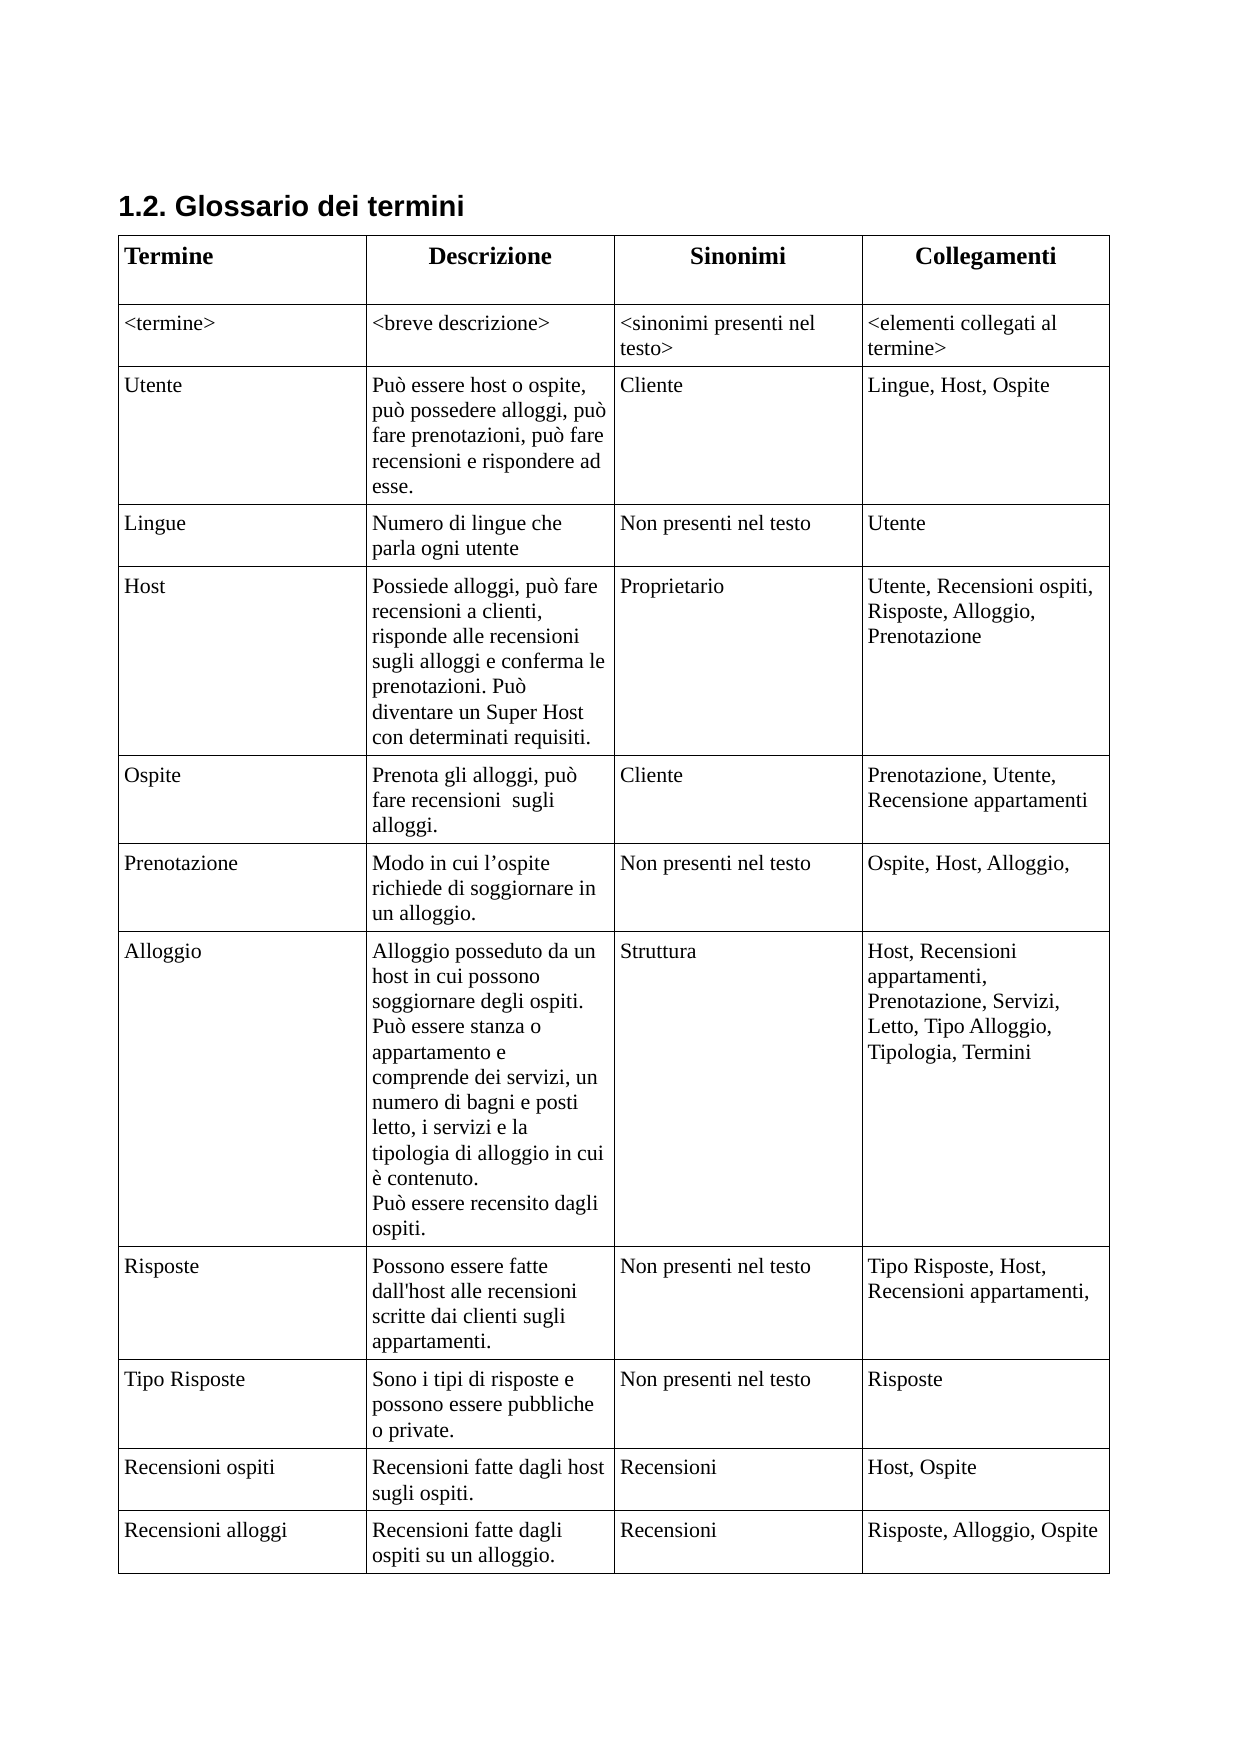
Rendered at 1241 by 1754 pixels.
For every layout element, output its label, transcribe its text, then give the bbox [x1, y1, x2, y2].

table_cell Recensioni [615, 1449, 862, 1510]
table_cell Host, Ospite [863, 1449, 1109, 1510]
table_cell Possono essere fatte dall'host alle recensioni scritte dai clienti sugli appartamenti. [367, 1247, 614, 1359]
table_cell Non presenti nel testo [615, 1247, 862, 1359]
table_cell Possiede alloggi, può fare recensioni a clienti, risponde alle recensioni sugli alloggi e conferma le prenotazioni. Può diventare un Super Host con determinati requisiti. [367, 567, 614, 755]
table_cell Utente, Recensioni ospiti, Risposte, Alloggio, Prenotazione [863, 567, 1109, 755]
table_cell Risposte, Alloggio, Ospite [863, 1511, 1109, 1573]
table_cell Alloggio posseduto da un host in cui possono soggiornare degli ospiti. Può essere stanza o appartamento e comprende dei servizi, un numero di bagni e posti letto, i servizi e la tipologia di alloggio in cui è contenuto. Può essere recensito dagli ospiti. [367, 932, 614, 1246]
table_cell Recensioni [615, 1511, 862, 1573]
table_cell Tipo Risposte, Host, Recensioni appartamenti, [863, 1247, 1109, 1359]
table_cell Può essere host o ospite, può possedere alloggi, può fare prenotazioni, può fare recensioni e rispondere ad esse. [367, 367, 614, 504]
table_cell Modo in cui l’ospite richiede di soggiornare in un alloggio. [367, 844, 614, 931]
table_cell Alloggio [119, 932, 366, 1246]
table_cell Numero di lingue che parla ogni utente [367, 505, 614, 566]
subtitle 1.2. Glossario dei termini [118, 189, 1122, 223]
table_cell Prenotazione [119, 844, 366, 931]
table_header Descrizione [367, 236, 614, 304]
table_cell Ospite [119, 756, 366, 843]
table_cell Recensioni ospiti [119, 1449, 366, 1510]
table_cell Non presenti nel testo [615, 1360, 862, 1447]
table_cell Non presenti nel testo [615, 505, 862, 566]
table_cell Host, Recensioni appartamenti, Prenotazione, Servizi, Letto, Tipo Alloggio, Tipologia, Termini [863, 932, 1109, 1246]
table_cell <elementi collegati al termine> [863, 305, 1109, 366]
table_cell Cliente [615, 756, 862, 843]
table_cell Recensioni alloggi [119, 1511, 366, 1573]
table_header Sinonimi [615, 236, 862, 304]
table_cell <breve descrizione> [367, 305, 614, 366]
table_cell Lingue, Host, Ospite [863, 367, 1109, 504]
table_cell Lingue [119, 505, 366, 566]
table_cell Utente [863, 505, 1109, 566]
table_header Termine [119, 236, 366, 304]
table_cell Non presenti nel testo [615, 844, 862, 931]
table_cell Struttura [615, 932, 862, 1246]
table_cell Recensioni fatte dagli ospiti su un alloggio. [367, 1511, 614, 1573]
table_cell Proprietario [615, 567, 862, 755]
table_cell Utente [119, 367, 366, 504]
table_cell Tipo Risposte [119, 1360, 366, 1447]
table_header Collegamenti [863, 236, 1109, 304]
table_cell <termine> [119, 305, 366, 366]
table_cell Sono i tipi di risposte e possono essere pubbliche o private. [367, 1360, 614, 1447]
table_cell Ospite, Host, Alloggio, [863, 844, 1109, 931]
table_cell <sinonimi presenti nel testo> [615, 305, 862, 366]
table_cell Risposte [119, 1247, 366, 1359]
table_cell Cliente [615, 367, 862, 504]
table_cell Recensioni fatte dagli host sugli ospiti. [367, 1449, 614, 1510]
table_cell Prenotazione, Utente, Recensione appartamenti [863, 756, 1109, 843]
table_cell Risposte [863, 1360, 1109, 1447]
table_cell Prenota gli alloggi, può fare recensioni sugli alloggi. [367, 756, 614, 843]
table_cell Host [119, 567, 366, 755]
